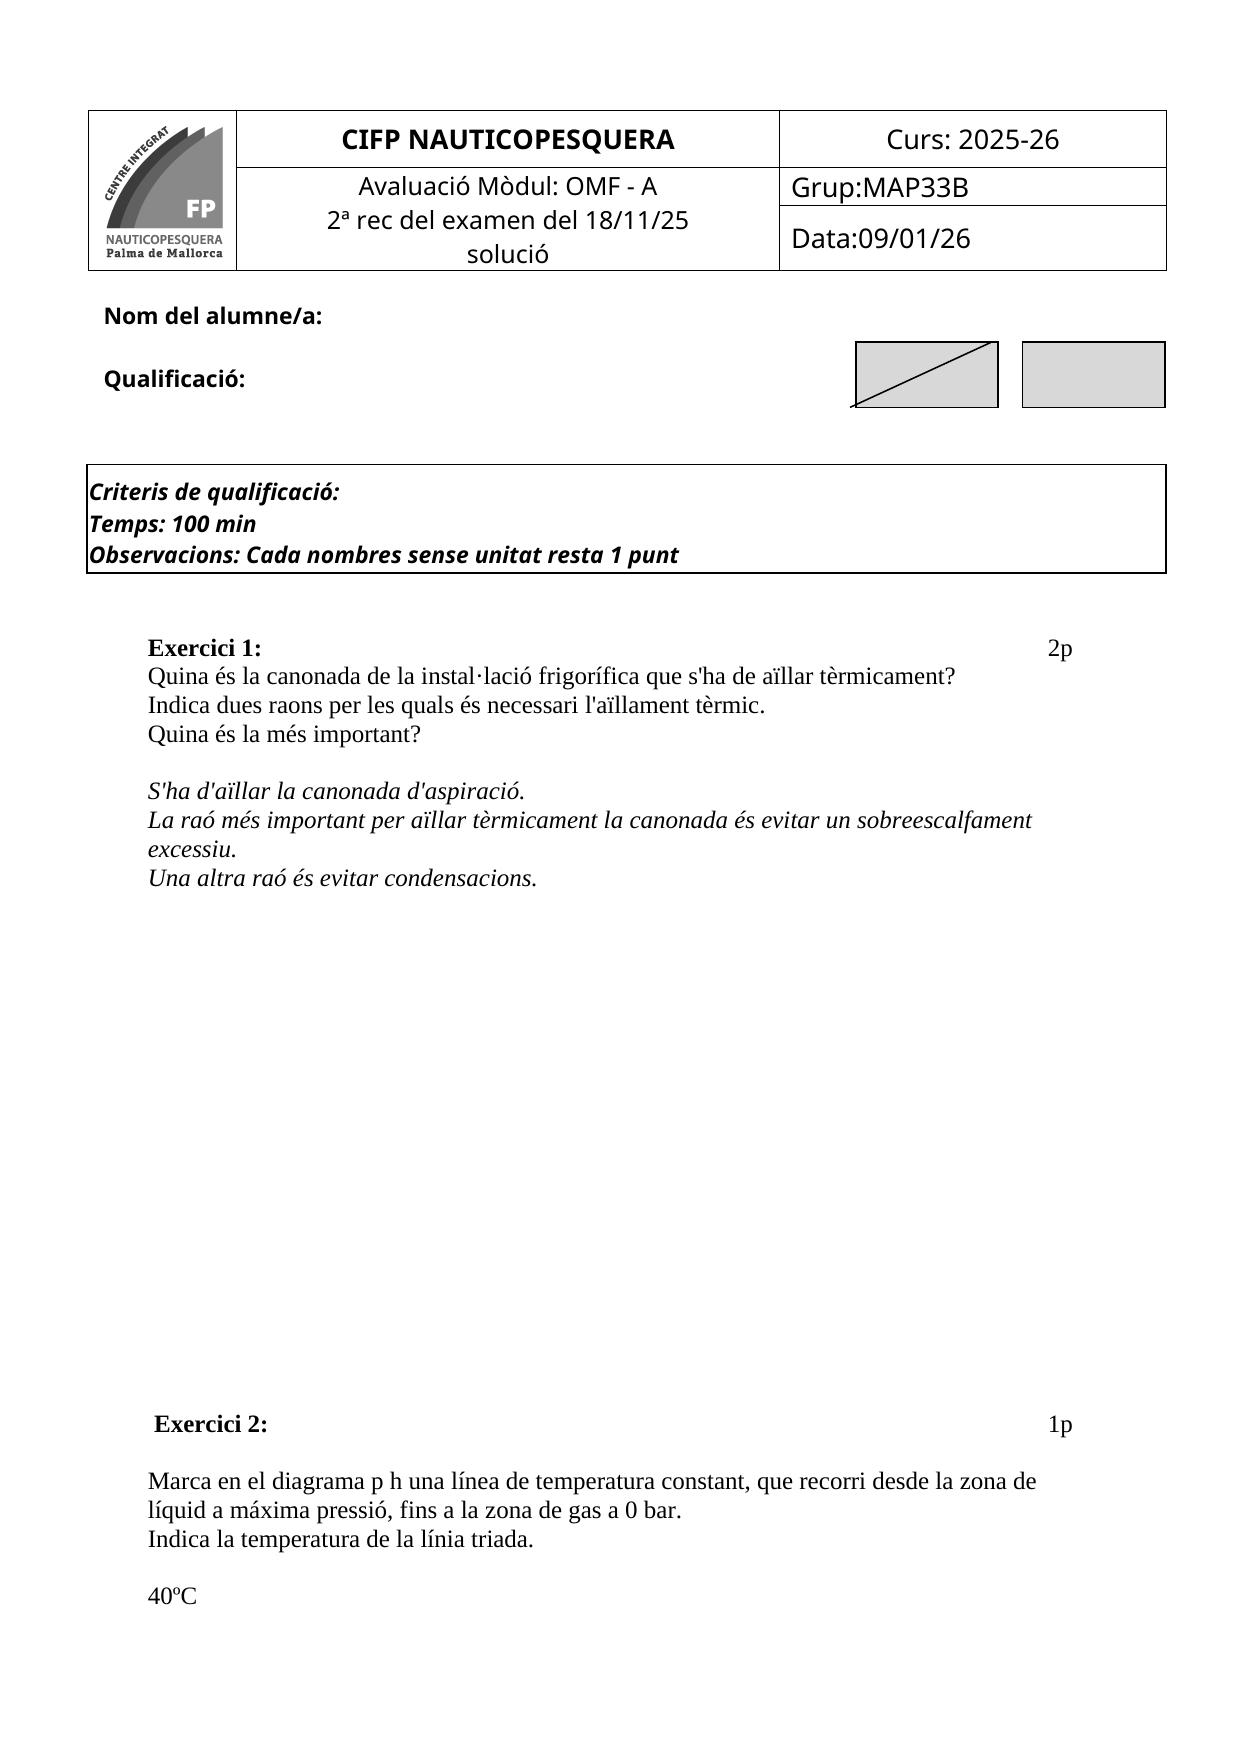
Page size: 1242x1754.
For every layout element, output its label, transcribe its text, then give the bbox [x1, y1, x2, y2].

text Qualificació: [103, 363, 855, 394]
text Marca en el diagrama p h una línea de temperatura constant, que recorri desde la zona de líquid a máxima pressió, fins a la zona de gas a 0 bar. [148, 1466, 1094, 1524]
text Temps: 100 min [89, 508, 1094, 539]
text 40ºC [148, 1581, 1094, 1610]
text Exercici 1: 2p [148, 633, 1094, 661]
text Indica dues raons per les quals és necessari l'aïllament tèrmic. [148, 690, 1094, 719]
text La raó més important per aïllar tèrmicament la canonada és evitar un sobreescalfament excessiu. [148, 805, 1094, 863]
text Criteris de qualificació: [89, 476, 1094, 508]
text [999, 363, 1022, 394]
text Quina és la més important? [148, 719, 1094, 748]
text Observacions: Cada nombres sense unitat resta 1 punt [89, 539, 1094, 570]
text S'ha d'aïllar la canonada d'aspiració. [148, 776, 1094, 805]
picture [100, 116, 229, 265]
text Exercici 2: 1p [148, 1409, 1094, 1438]
text Quina és la canonada de la instal·lació frigorífica que s'ha de aïllar tèrmicament? [148, 661, 1094, 690]
text Nom del alumne/a: [103, 300, 1094, 331]
text Una altra raó és evitar condensacions. [148, 863, 1094, 891]
text Indica la temperatura de la línia triada. [148, 1524, 1094, 1553]
